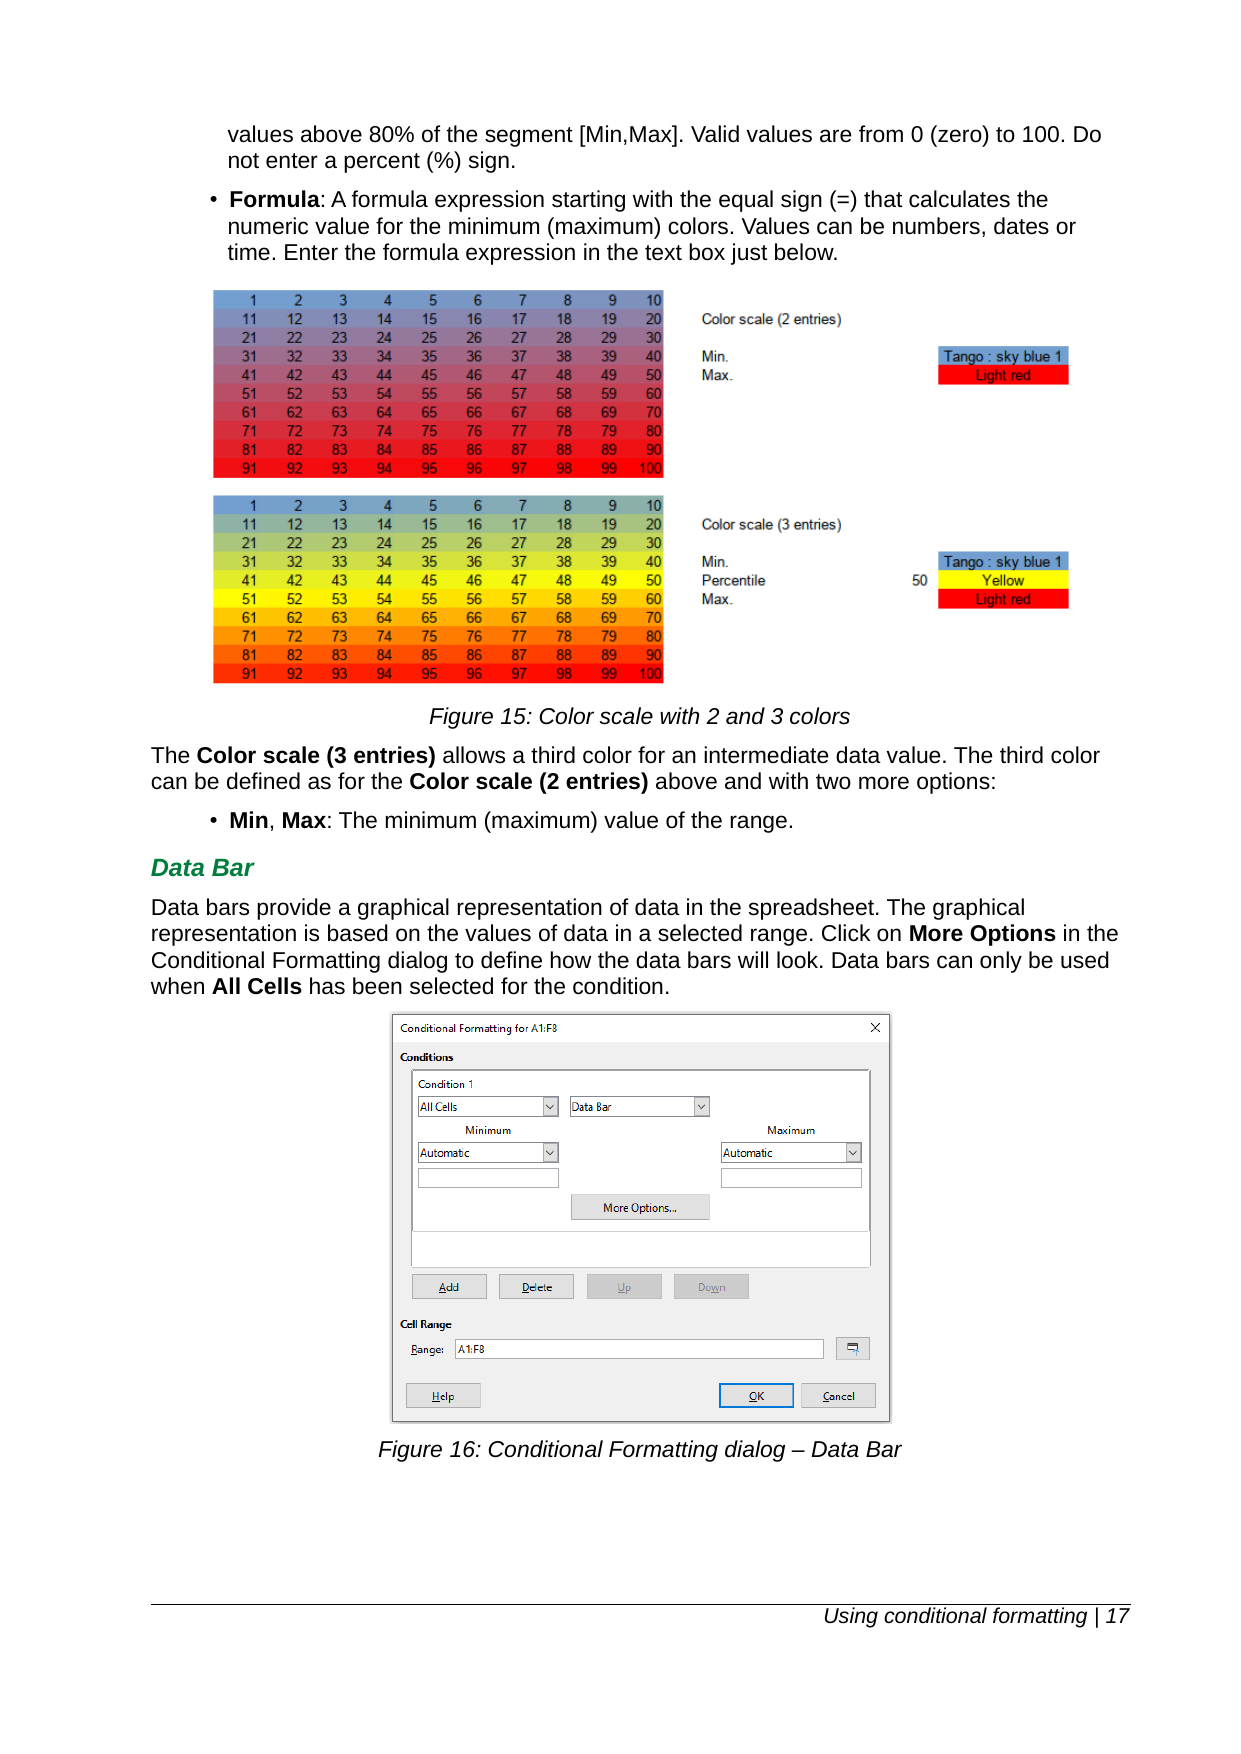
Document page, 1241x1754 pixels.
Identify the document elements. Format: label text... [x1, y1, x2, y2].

list Min, Max: The minimum (maximum) value of the range. [209, 807, 1131, 833]
picture [197, 277, 1084, 691]
list The Color scale (3 entries) allows a third color for an intermediate data value. The third color can be defined as for the Color scale (2 entries) above and with two more options: [151, 742, 1131, 794]
list values above 80% of the segment [Min,Max]. Valid values are from 0 (zero) to 100. Do not enter a percent (%) sign. [209, 121, 1131, 174]
text Data bars provide a graphical representation of data in the spreadsheet. The graphical representation is based on the values of data in a selected range. Click on More Options in the Conditional Formatting dialog to define how the data bars will look. Data bars can only be used when All Cells has been selected for the condition. [151, 894, 1131, 999]
picture [389, 1011, 893, 1424]
text Figure 15: Color scale with 2 and 3 colors [198, 703, 1084, 729]
text Figure 16: Conditional Formatting dialog – Data Bar [378, 1436, 904, 1463]
subtitle Data Bar [151, 853, 1131, 882]
list Formula: A formula expression starting with the equal sign (=) that calculates the numeric value for the minimum (maximum) colors. Values can be numbers, dates or time. Enter the formula expression in the text box just below. [209, 186, 1131, 265]
